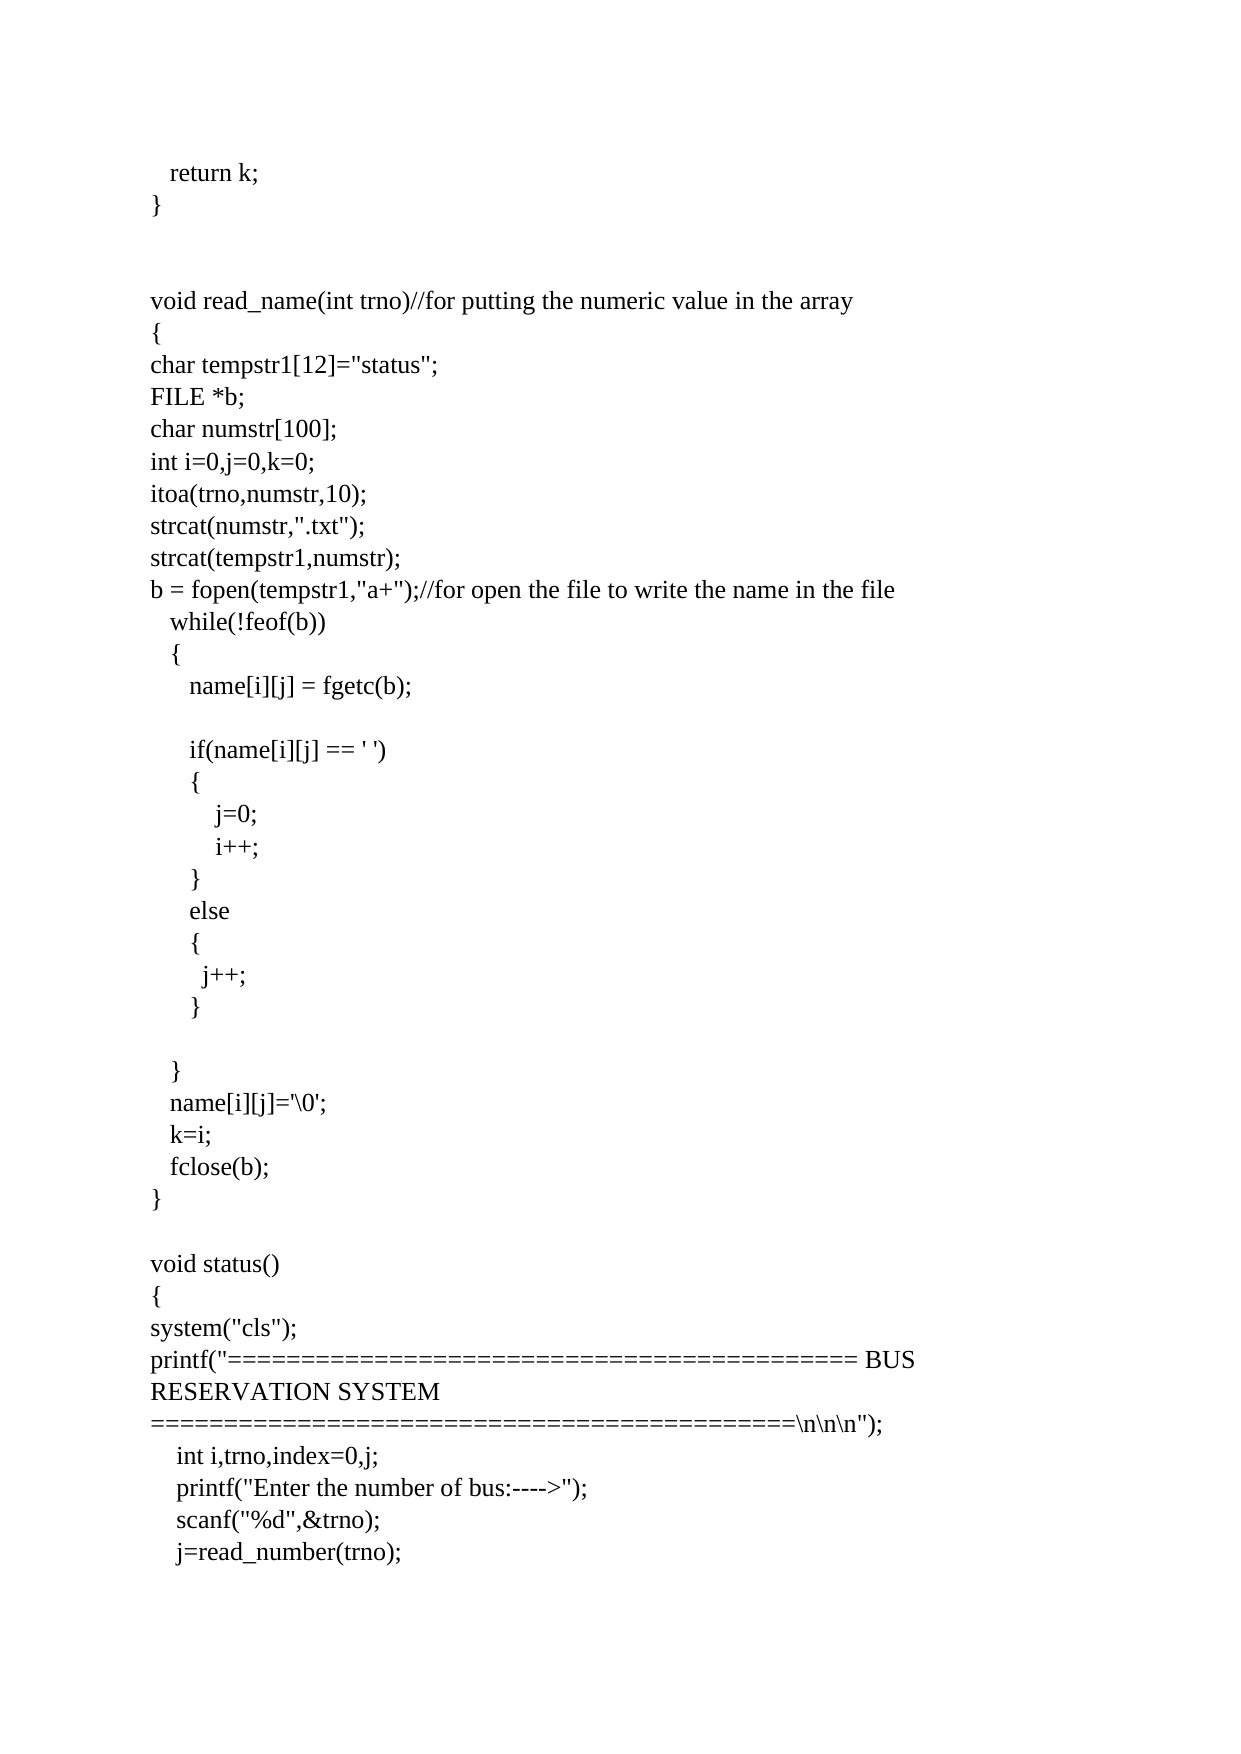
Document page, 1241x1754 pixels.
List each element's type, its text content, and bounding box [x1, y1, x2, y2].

text return k; } void read_name(int trno)//for putting the numeric value in the array { char tempstr1[12]="status"; FILE *b; char numstr[100]; int i=0,j=0,k=0; itoa(trno,numstr,10); strcat(numstr,".txt"); strcat(tempstr1,numstr); b = fopen(tempstr1,"a+");//for open the file to write the name in the file while(!feof(b)) { name[i][j] = fgetc(b); if(name[i][j] == ' ') { j=0; i++; } else { j++; } } name[i][j]='\0'; k=i; fclose(b); } void status() { system("cls"); printf("=========================================== BUS RESERVATION SYSTEM ============================================\n\n\n"); int i,trno,index=0,j; printf("Enter the number of bus:---->"); scanf("%d",&trno); j=read_number(trno); [150, 157, 1092, 1566]
